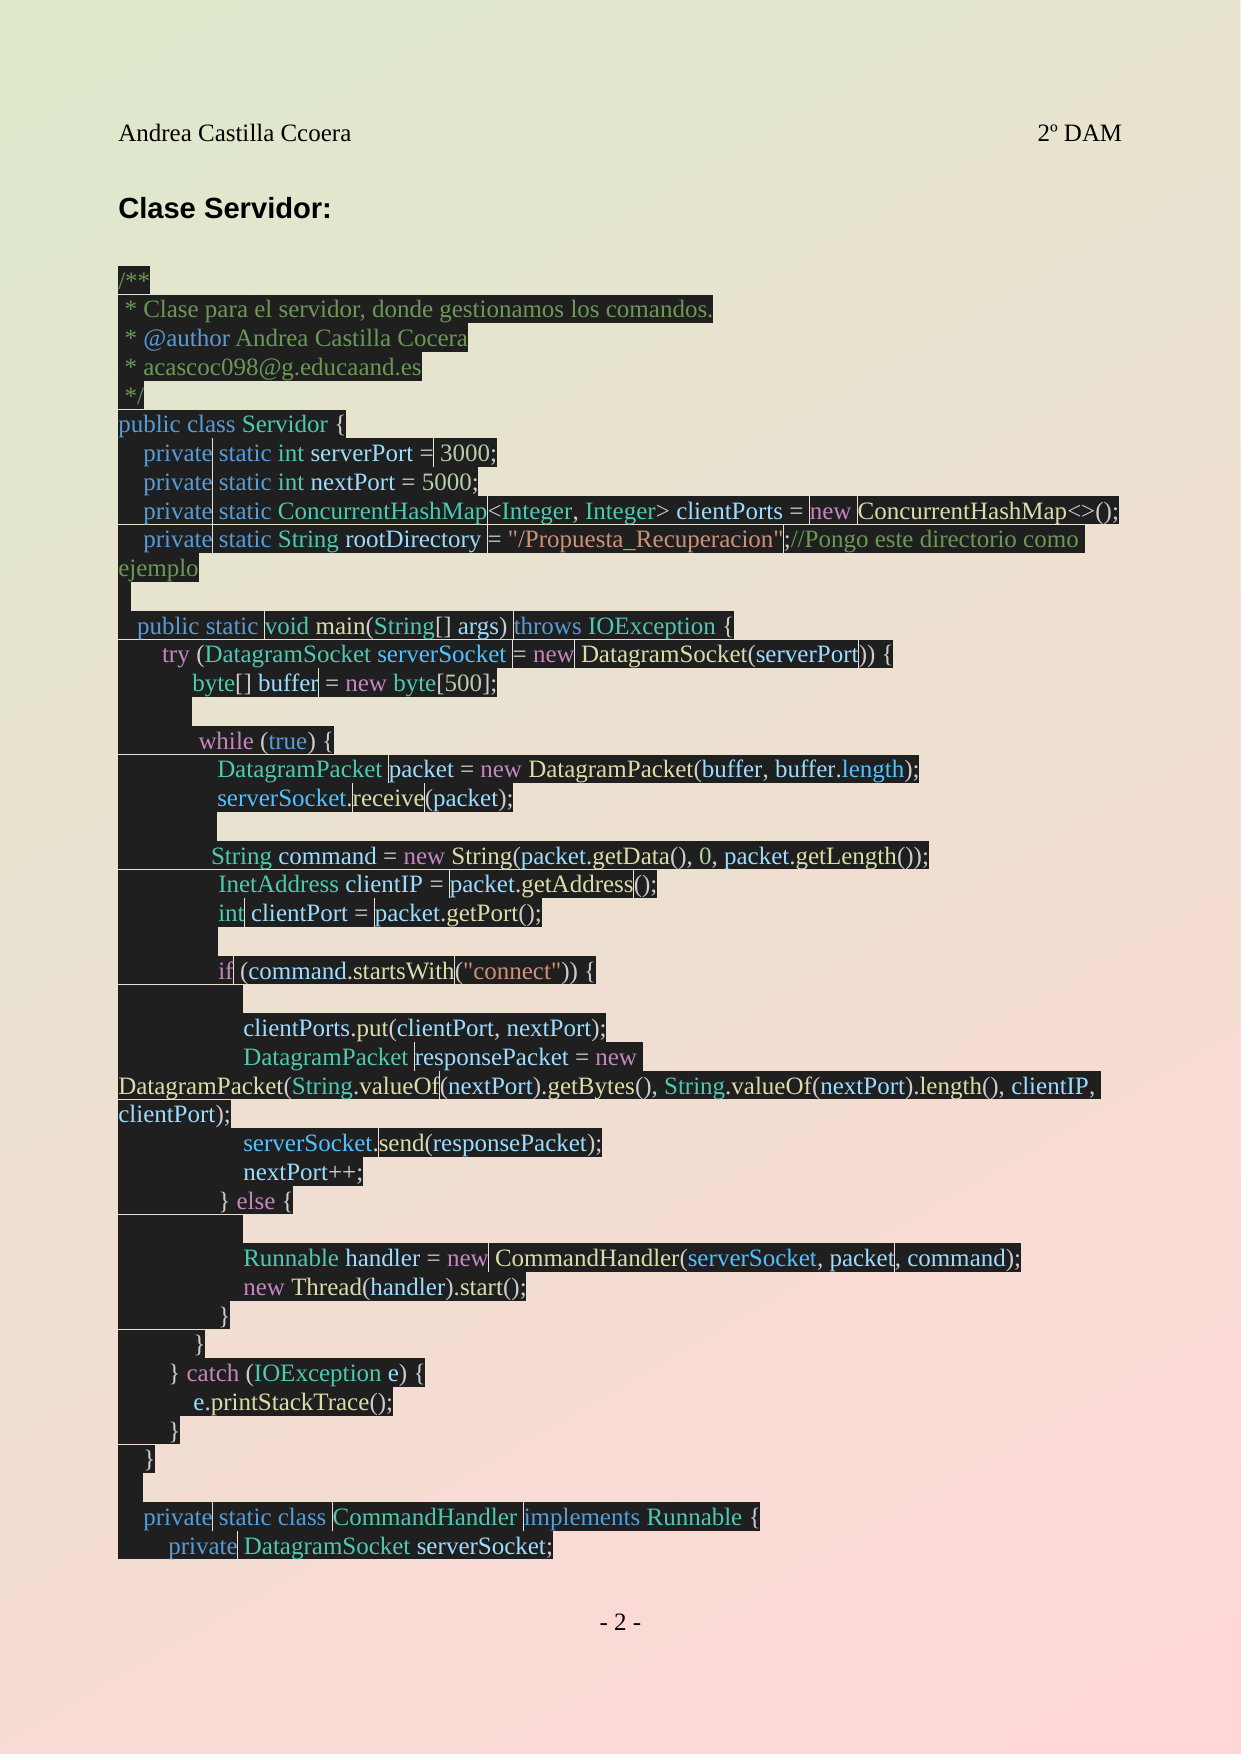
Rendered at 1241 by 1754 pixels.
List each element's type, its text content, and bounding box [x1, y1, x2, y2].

text e.printStackTrace(); [118, 1387, 1122, 1416]
text private static int nextPort = 5000; [118, 467, 1122, 496]
text byte[] buffer = new byte[500]; [118, 668, 1122, 697]
text * Clase para el servidor, donde gestionamos los comandos. [118, 294, 1122, 323]
text private DatagramSocket serverSocket; [118, 1531, 1122, 1559]
text serverSocket.receive(packet); [118, 783, 1122, 812]
text nextPort++; [118, 1157, 1122, 1186]
text serverSocket.send(responsePacket); [118, 1128, 1122, 1157]
text /** [118, 266, 1122, 294]
text } [118, 1329, 1122, 1358]
text } catch (IOException e) { [118, 1358, 1122, 1387]
text new Thread(handler).start(); [118, 1272, 1122, 1301]
text try (DatagramSocket serverSocket = new DatagramSocket(serverPort)) { [118, 639, 1122, 668]
text private static class CommandHandler implements Runnable { [118, 1502, 1122, 1531]
text } [118, 1301, 1122, 1329]
text DatagramPacket packet = new DatagramPacket(buffer, buffer.length); [118, 754, 1122, 783]
text String command = new String(packet.getData(), 0, packet.getLength()); [118, 841, 1122, 869]
text public static void main(String[] args) throws IOException { [118, 611, 1122, 639]
text * @author Andrea Castilla Cocera [118, 323, 1122, 352]
text clientPorts.put(clientPort, nextPort); [118, 1013, 1122, 1042]
text private static String rootDirectory = "/Propuesta_Recuperacion";//Pongo este directorio como ejemplo [118, 524, 1122, 582]
text Runnable handler = new CommandHandler(serverSocket, packet, command); [118, 1243, 1122, 1272]
text */ [118, 381, 1122, 409]
text if (command.startsWith("connect")) { [118, 956, 1122, 984]
text while (true) { [118, 726, 1122, 754]
text private static ConcurrentHashMap<Integer, Integer> clientPorts = new ConcurrentHashMap<>(); [118, 496, 1122, 524]
text int clientPort = packet.getPort(); [118, 898, 1122, 927]
text } else { [118, 1186, 1122, 1214]
text * acascoc098@g.educaand.es [118, 352, 1122, 381]
text DatagramPacket responsePacket = new DatagramPacket(String.valueOf(nextPort).getBytes(), String.valueOf(nextPort).length(), clientIP, clientPort); [118, 1042, 1122, 1128]
text public class Servidor { [118, 409, 1122, 438]
subtitle Clase Servidor: [118, 191, 1122, 224]
text private static int serverPort = 3000; [118, 438, 1122, 467]
text } [118, 1444, 1122, 1473]
text } [118, 1416, 1122, 1444]
text InetAddress clientIP = packet.getAddress(); [118, 869, 1122, 898]
